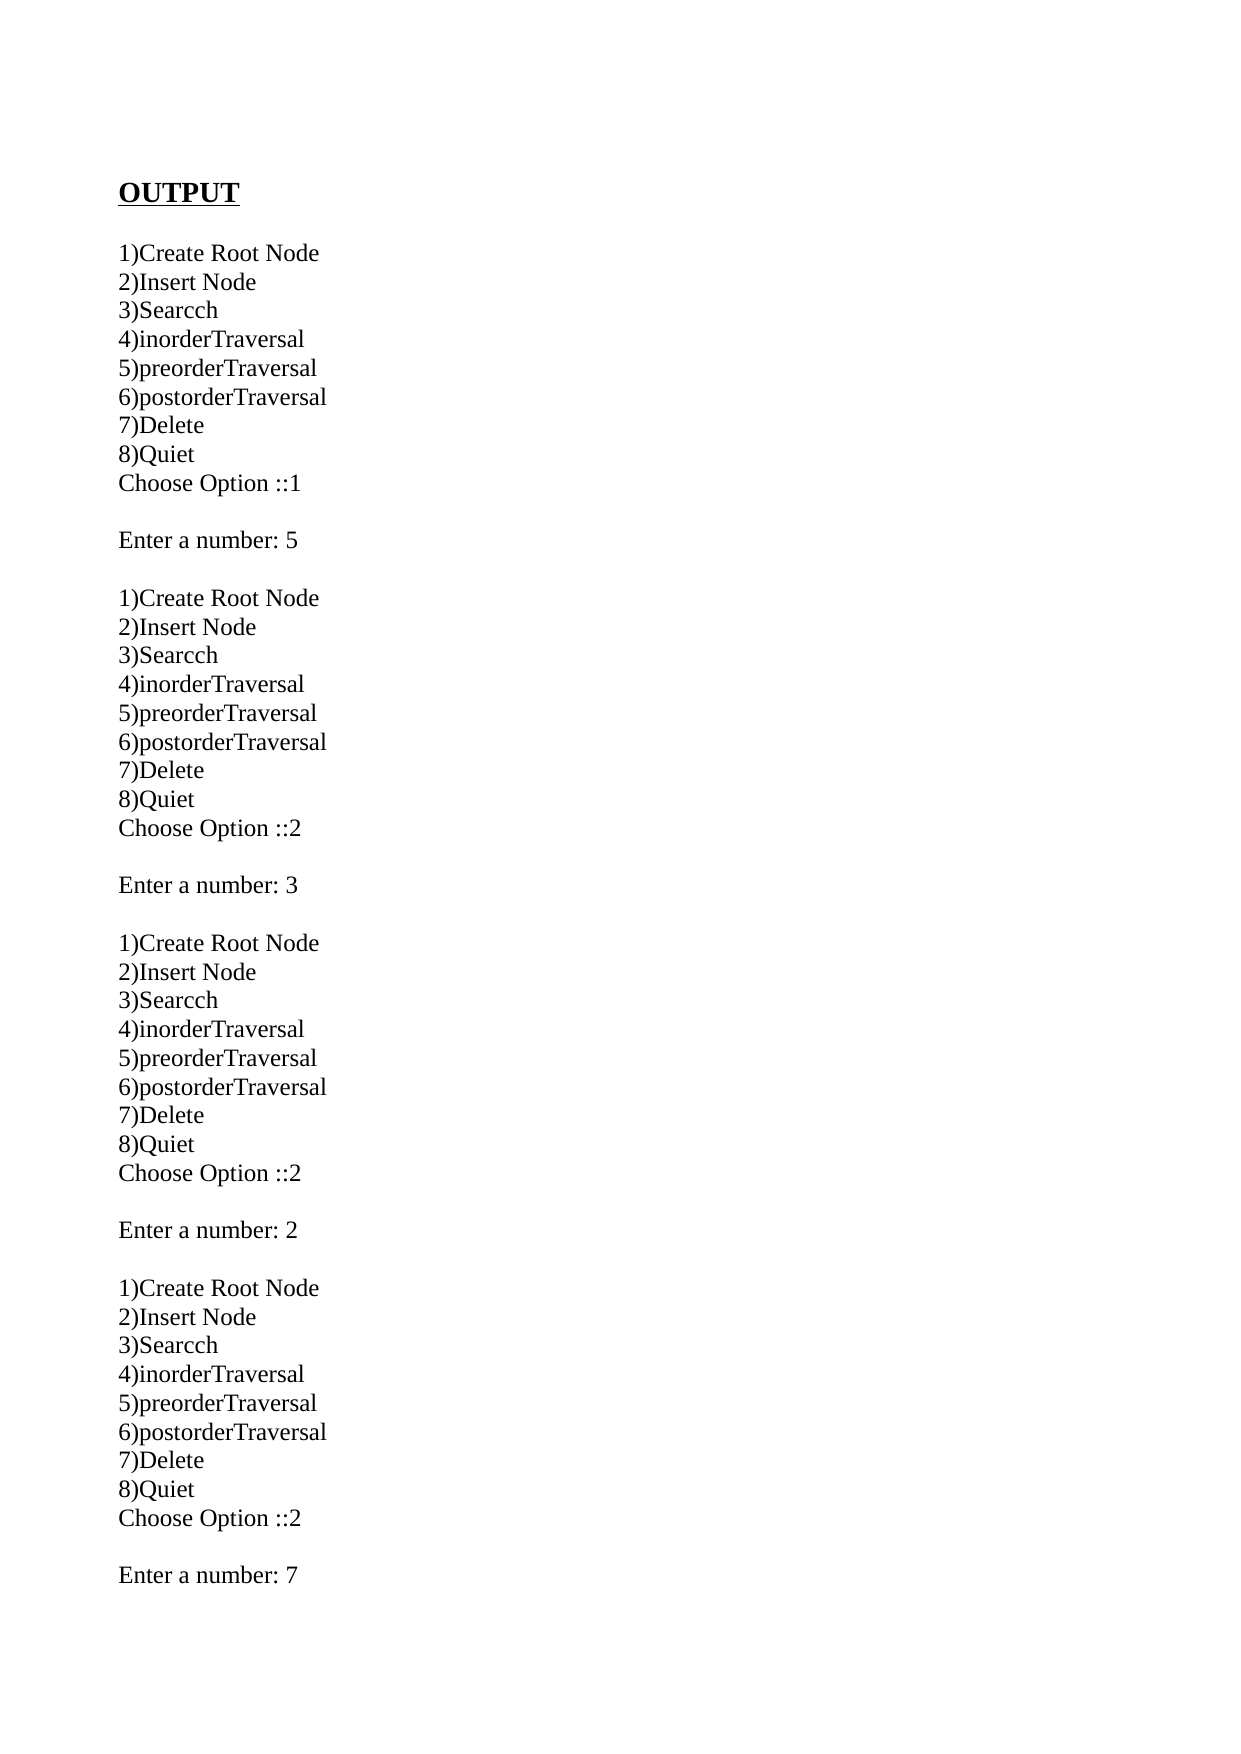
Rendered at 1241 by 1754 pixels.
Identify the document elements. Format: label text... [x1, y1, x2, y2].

text Choose Option ::1 [118, 468, 1122, 497]
text 1)Create Root Node [118, 1273, 1122, 1302]
text 1)Create Root Node [118, 238, 1122, 267]
text 7)Delete [118, 755, 1122, 784]
text 3)Searcch [118, 985, 1122, 1014]
text 1)Create Root Node [118, 583, 1122, 612]
text 4)inorderTraversal [118, 669, 1122, 698]
text 5)preorderTraversal [118, 353, 1122, 382]
text 6)postorderTraversal [118, 1417, 1122, 1445]
text 6)postorderTraversal [118, 1072, 1122, 1100]
text 4)inorderTraversal [118, 1014, 1122, 1043]
text 7)Delete [118, 410, 1122, 439]
text Enter a number: 3 [118, 870, 1122, 899]
text 4)inorderTraversal [118, 324, 1122, 353]
text 2)Insert Node [118, 957, 1122, 985]
text 5)preorderTraversal [118, 1388, 1122, 1417]
text OUTPUT [118, 176, 1122, 209]
text 3)Searcch [118, 640, 1122, 669]
text 1)Create Root Node [118, 928, 1122, 957]
text 7)Delete [118, 1445, 1122, 1474]
text 2)Insert Node [118, 612, 1122, 640]
text 8)Quiet [118, 1474, 1122, 1503]
text 6)postorderTraversal [118, 727, 1122, 755]
text 5)preorderTraversal [118, 698, 1122, 727]
text 2)Insert Node [118, 1302, 1122, 1330]
text 5)preorderTraversal [118, 1043, 1122, 1072]
text Enter a number: 7 [118, 1560, 1122, 1589]
text Choose Option ::2 [118, 1503, 1122, 1532]
text Choose Option ::2 [118, 813, 1122, 842]
text 3)Searcch [118, 295, 1122, 324]
text 8)Quiet [118, 439, 1122, 468]
text Enter a number: 5 [118, 525, 1122, 554]
text 4)inorderTraversal [118, 1359, 1122, 1388]
text 7)Delete [118, 1100, 1122, 1129]
text 8)Quiet [118, 1129, 1122, 1158]
text Enter a number: 2 [118, 1215, 1122, 1244]
text 2)Insert Node [118, 267, 1122, 295]
text 8)Quiet [118, 784, 1122, 813]
text 6)postorderTraversal [118, 382, 1122, 410]
text Choose Option ::2 [118, 1158, 1122, 1187]
text 3)Searcch [118, 1330, 1122, 1359]
